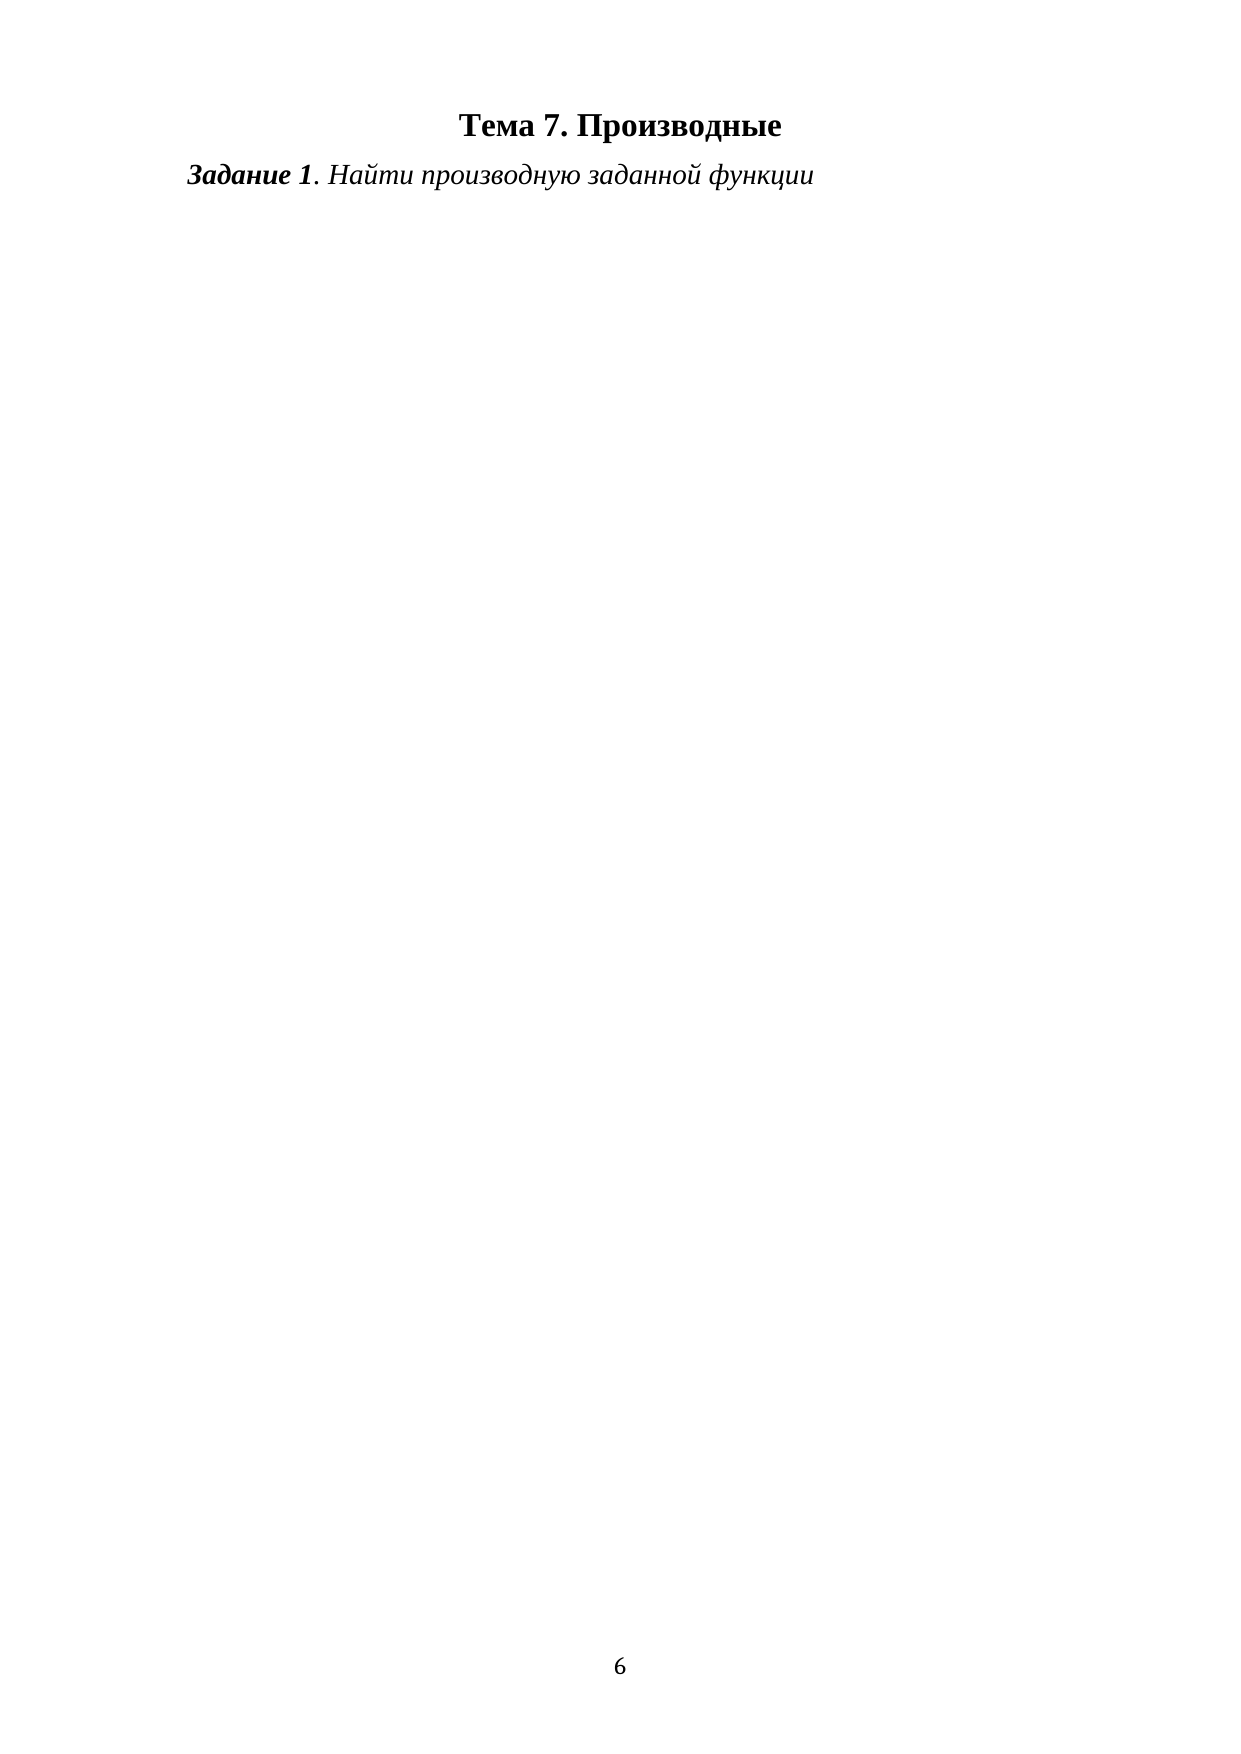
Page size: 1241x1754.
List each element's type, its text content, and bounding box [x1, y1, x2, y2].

subtitle Тема 7. Производные [187, 105, 1053, 144]
subtitle Задание 1. Найти производную заданной функции [187, 157, 1053, 190]
